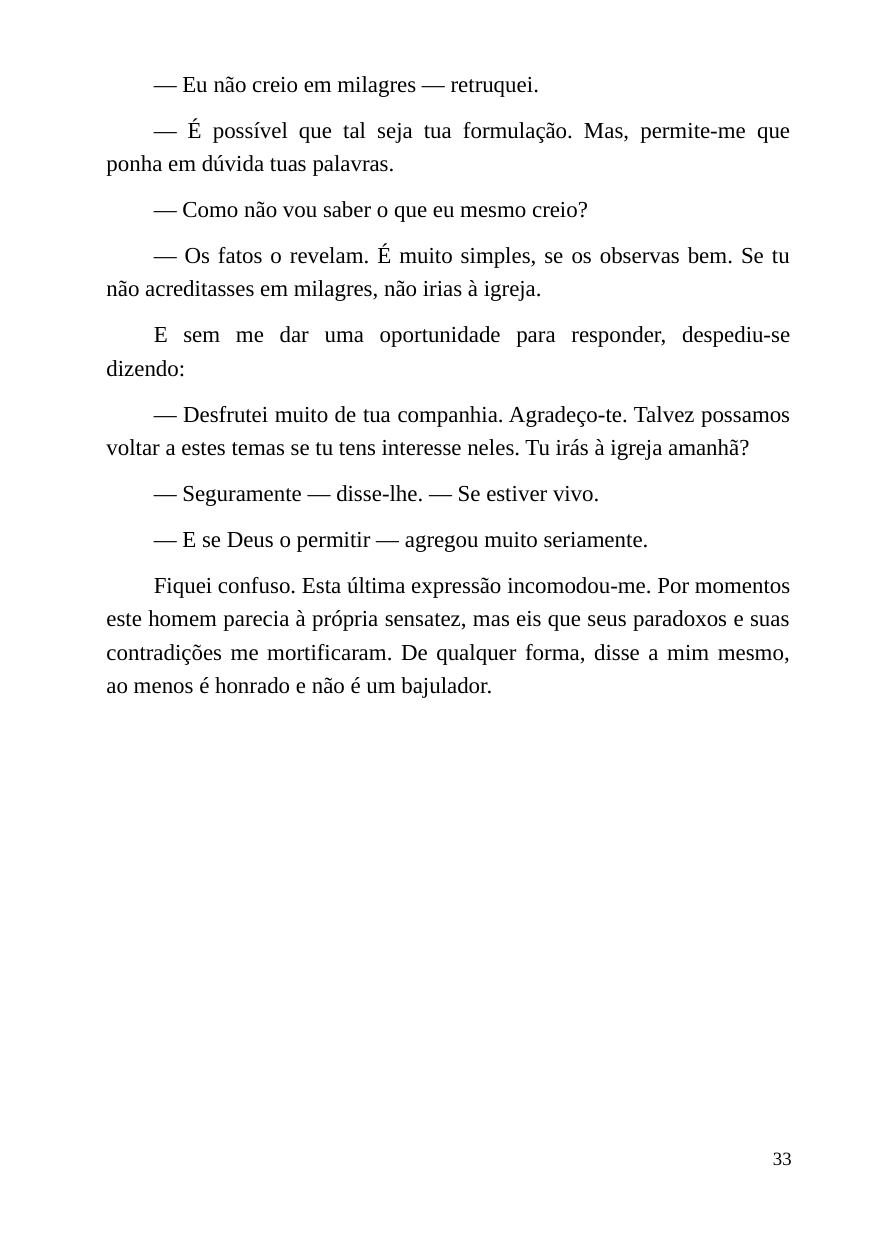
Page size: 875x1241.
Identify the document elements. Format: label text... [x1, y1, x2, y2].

text E sem me dar uma oportunidade para responder, despediu-se dizendo: [106, 321, 791, 381]
text — E se Deus o permitir — agregou muito seriamente. [106, 526, 791, 552]
text — Desfrutei muito de tua companhia. Agradeço-te. Talvez possamos voltar a estes temas se tu tens interesse neles. Tu irás à igreja amanhã? [106, 401, 791, 461]
text — É possível que tal seja tua formulação. Mas, permite-me que ponha em dúvida tuas palavras. [106, 117, 791, 177]
text — Como não vou saber o que eu mesmo creio? [106, 196, 791, 222]
text Fiquei confuso. Esta última expressão incomodou-me. Por momentos este homem parecia à própria sensatez, mas eis que seus paradoxos e suas contradições me mortificaram. De qualquer forma, disse a mim mesmo, ao menos é honrado e não é um bajulador. [106, 572, 791, 699]
text — Os fatos o revelam. É muito simples, se os observas bem. Se tu não acreditasses em milagres, não irias à igreja. [106, 242, 791, 302]
text — Seguramente — disse-lhe. — Se estiver vivo. [106, 480, 791, 507]
text — Eu não creio em milagres — retruquei. [106, 71, 791, 97]
